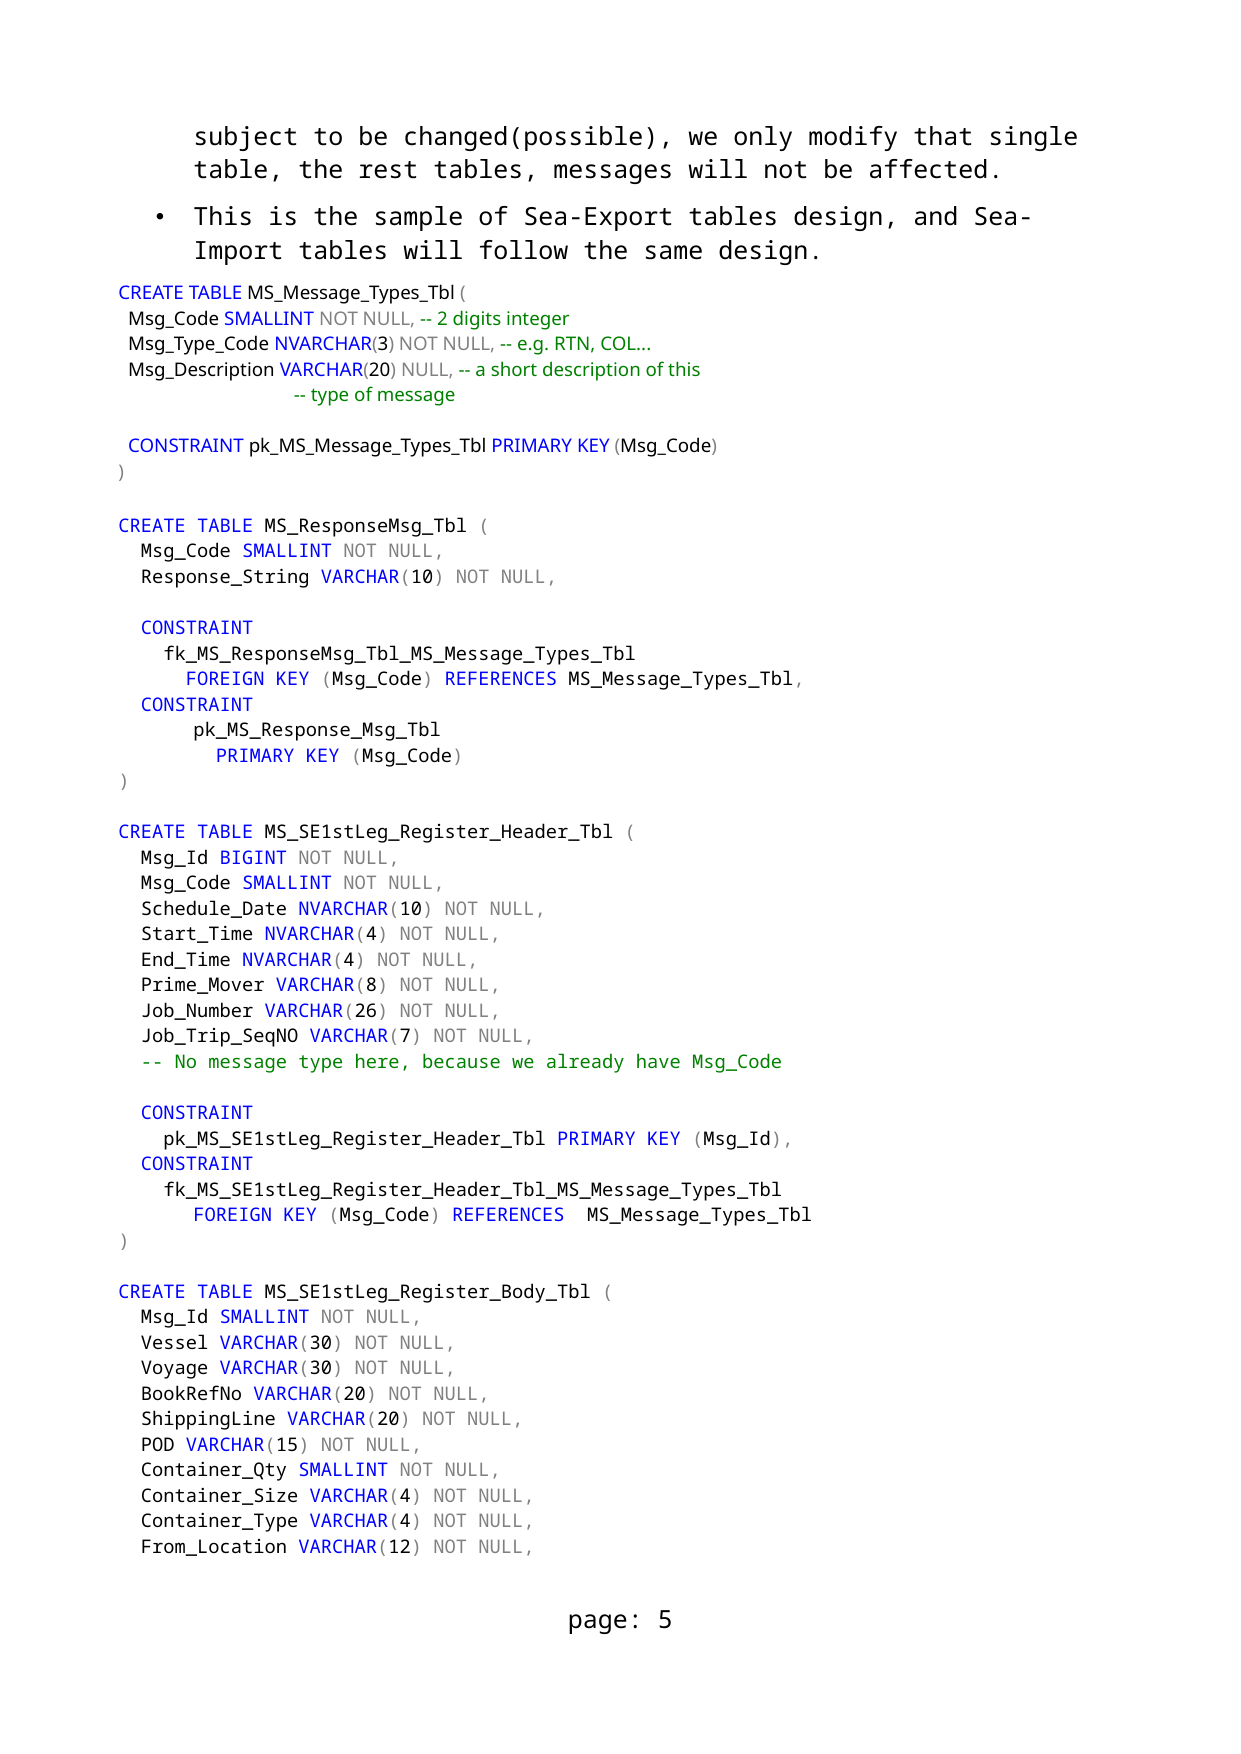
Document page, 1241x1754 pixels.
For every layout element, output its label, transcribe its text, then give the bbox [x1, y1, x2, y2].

text pk_MS_Response_Msg_Tbl [118, 716, 1122, 742]
text CONSTRAINT [118, 1150, 1122, 1176]
text CREATE TABLE MS_SE1stLeg_Register_Header_Tbl ( [118, 818, 1122, 844]
text CONSTRAINT [118, 1099, 1122, 1125]
text Container_Qty SMALLINT NOT NULL, [118, 1457, 1122, 1482]
text -- No message type here, because we already have Msg_Code [118, 1048, 1122, 1074]
text ) [118, 458, 1122, 483]
list This is the sample of Sea-Export tables design, and Sea-Import tables will follow the same design. [156, 199, 1122, 267]
text Msg_Id BIGINT NOT NULL, [118, 844, 1122, 869]
text pk_MS_SE1stLeg_Register_Header_Tbl PRIMARY KEY (Msg_Id), [118, 1125, 1122, 1150]
text ShippingLine VARCHAR(20) NOT NULL, [118, 1406, 1122, 1431]
text CONSTRAINT pk_MS_Message_Types_Tbl PRIMARY KEY (Msg_Code) [118, 432, 1122, 458]
text From_Location VARCHAR(12) NOT NULL, [118, 1533, 1122, 1559]
text CONSTRAINT [118, 614, 1122, 640]
text ) [118, 1227, 1122, 1252]
text -- type of message [118, 381, 1122, 407]
text Msg_Code SMALLINT NOT NULL, [118, 538, 1122, 563]
text Response_String VARCHAR(10) NOT NULL, [118, 563, 1122, 589]
text Schedule_Date NVARCHAR(10) NOT NULL, [118, 895, 1122, 921]
text Container_Type VARCHAR(4) NOT NULL, [118, 1508, 1122, 1533]
text Job_Trip_SeqNO VARCHAR(7) NOT NULL, [118, 1023, 1122, 1048]
text CREATE TABLE MS_Message_Types_Tbl ( [118, 279, 1122, 305]
text Msg_Type_Code NVARCHAR(3) NOT NULL, -- e.g. RTN, COL... [118, 330, 1122, 356]
text Msg_Code SMALLINT NOT NULL, -- 2 digits integer [118, 305, 1122, 330]
text Prime_Mover VARCHAR(8) NOT NULL, [118, 972, 1122, 997]
text Msg_Id SMALLINT NOT NULL, [118, 1303, 1122, 1329]
text CONSTRAINT [118, 691, 1122, 716]
text PRIMARY KEY (Msg_Code) [118, 742, 1122, 767]
text Start_Time NVARCHAR(4) NOT NULL, [118, 921, 1122, 946]
text fk_MS_SE1stLeg_Register_Header_Tbl_MS_Message_Types_Tbl [118, 1176, 1122, 1201]
text FOREIGN KEY (Msg_Code) REFERENCES MS_Message_Types_Tbl, [118, 665, 1122, 691]
text POD VARCHAR(15) NOT NULL, [118, 1431, 1122, 1457]
text Vessel VARCHAR(30) NOT NULL, [118, 1329, 1122, 1354]
text Job_Number VARCHAR(26) NOT NULL, [118, 997, 1122, 1023]
text BookRefNo VARCHAR(20) NOT NULL, [118, 1380, 1122, 1406]
text Voyage VARCHAR(30) NOT NULL, [118, 1354, 1122, 1380]
text CREATE TABLE MS_ResponseMsg_Tbl ( [118, 512, 1122, 538]
text ) [118, 767, 1122, 793]
text Container_Size VARCHAR(4) NOT NULL, [118, 1482, 1122, 1508]
list subject to be changed(possible), we only modify that single table, the rest tables, messages will not be affected. [156, 118, 1122, 186]
text End_Time NVARCHAR(4) NOT NULL, [118, 946, 1122, 972]
text fk_MS_ResponseMsg_Tbl_MS_Message_Types_Tbl [118, 640, 1122, 665]
text Msg_Code SMALLINT NOT NULL, [118, 869, 1122, 895]
text Msg_Description VARCHAR(20) NULL, -- a short description of this [118, 356, 1122, 381]
text FOREIGN KEY (Msg_Code) REFERENCES MS_Message_Types_Tbl [118, 1201, 1122, 1227]
text CREATE TABLE MS_SE1stLeg_Register_Body_Tbl ( [118, 1278, 1122, 1303]
